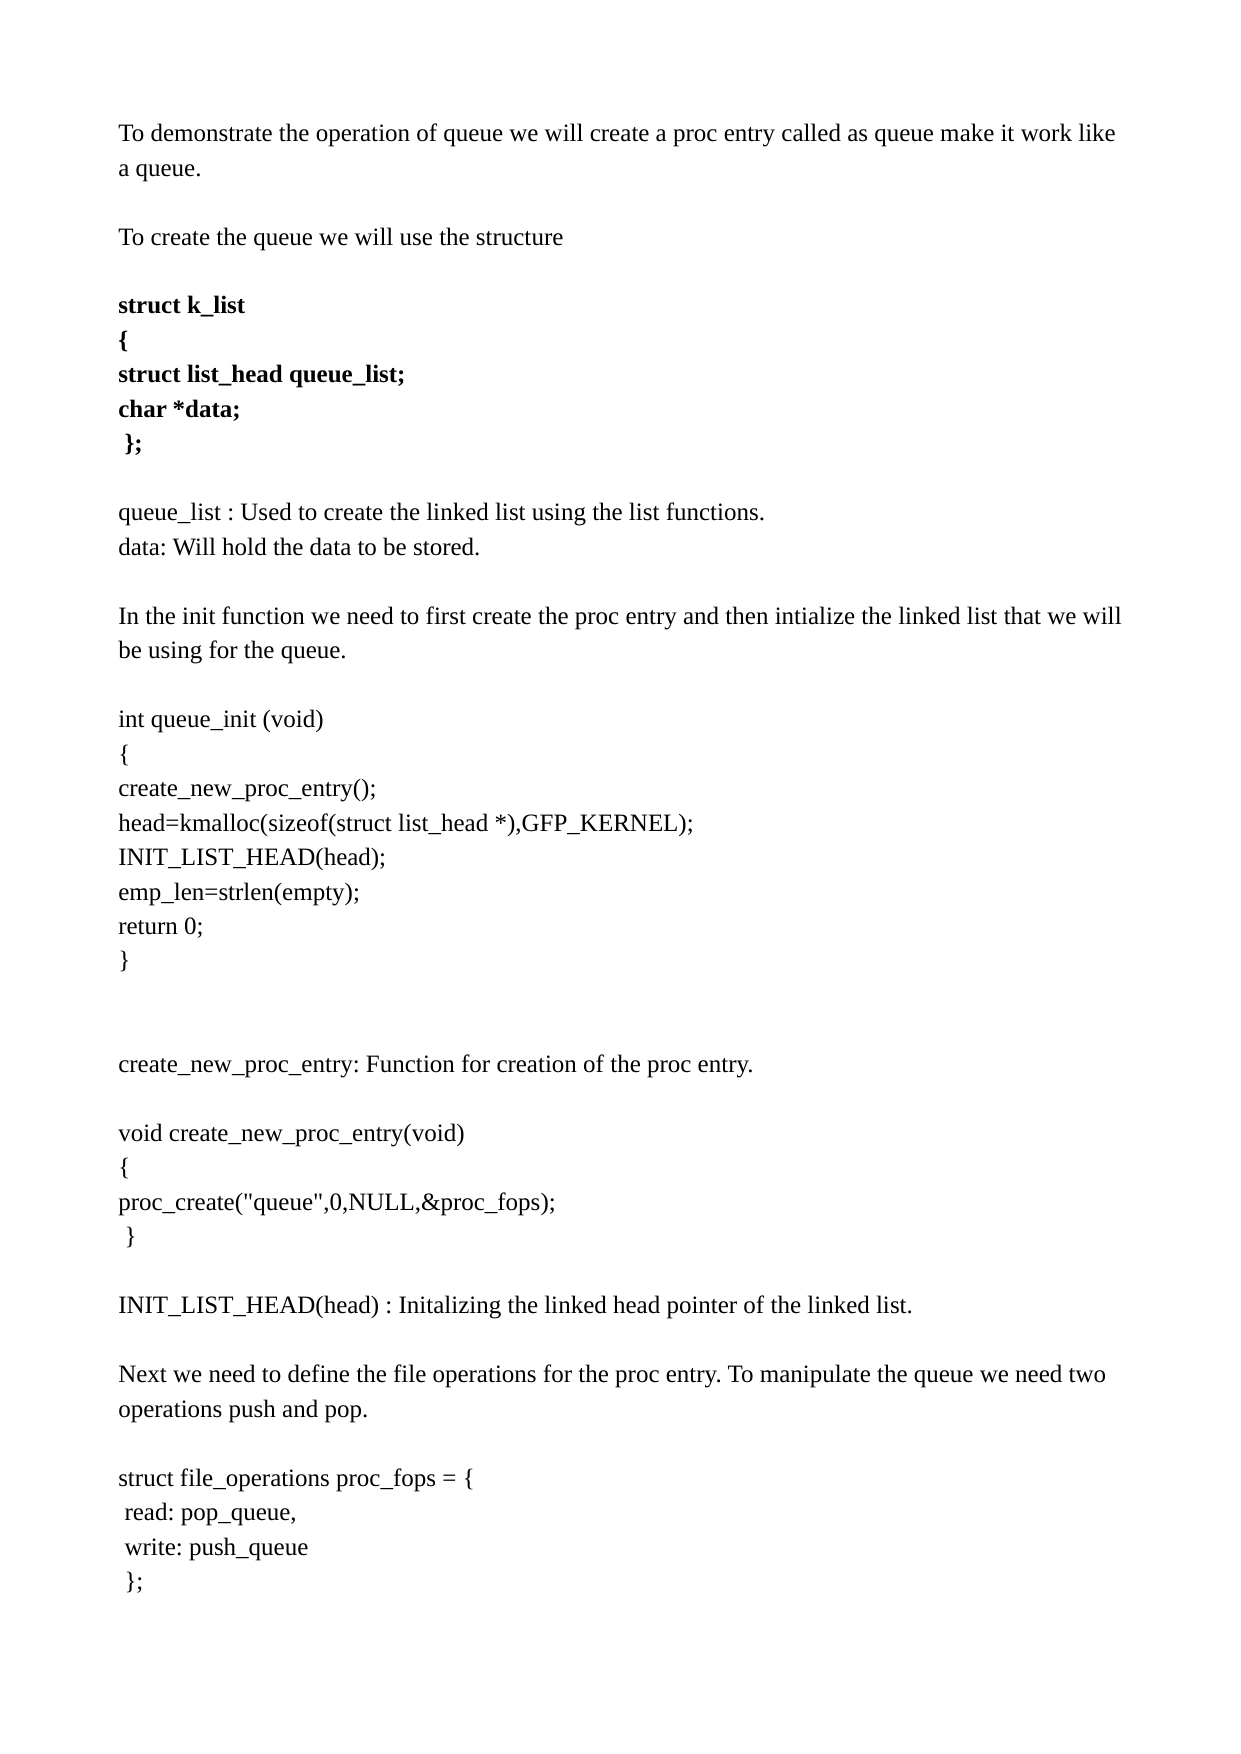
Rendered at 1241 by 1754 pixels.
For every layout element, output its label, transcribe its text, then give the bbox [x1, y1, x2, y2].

text return 0; [118, 911, 1122, 940]
text INIT_LIST_HEAD(head); [118, 842, 1122, 871]
text head=kmalloc(sizeof(struct list_head *),GFP_KERNEL); [118, 808, 1122, 836]
text create_new_proc_entry: Function for creation of the proc entry. void create_new_proc_entry(void) [118, 980, 1122, 1147]
text char *data; [118, 394, 1122, 423]
text emp_len=strlen(empty); [118, 877, 1122, 905]
text struct list_head queue_list; [118, 359, 1122, 388]
text { [118, 325, 1122, 354]
text write: push_queue [118, 1532, 1122, 1561]
text { [118, 739, 1122, 767]
text } [118, 946, 1122, 974]
text proc_create("queue",0,NULL,&proc_fops); [118, 1187, 1122, 1216]
text read: pop_queue, [118, 1497, 1122, 1526]
text { [118, 1152, 1122, 1181]
text create_new_proc_entry(); [118, 773, 1122, 802]
text } INIT_LIST_HEAD(head) : Initalizing the linked head pointer of the linked list. Next we need to define the file operations for the proc entry. To manipulate the queue we need two operations push and pop. struct file_operations proc_fops = { [118, 1221, 1122, 1492]
text To demonstrate the operation of queue we will create a proc entry called as queue make it work like a queue. To create the queue we will use the structure struct k_list [118, 118, 1122, 319]
text }; [118, 1566, 1122, 1629]
text }; queue_list : Used to create the linked list using the list functions. data: Will hold the data to be stored. In the init function we need to first create the proc entry and then intialize the linked list that we will be using for the queue. int queue_init (void) [118, 428, 1122, 733]
